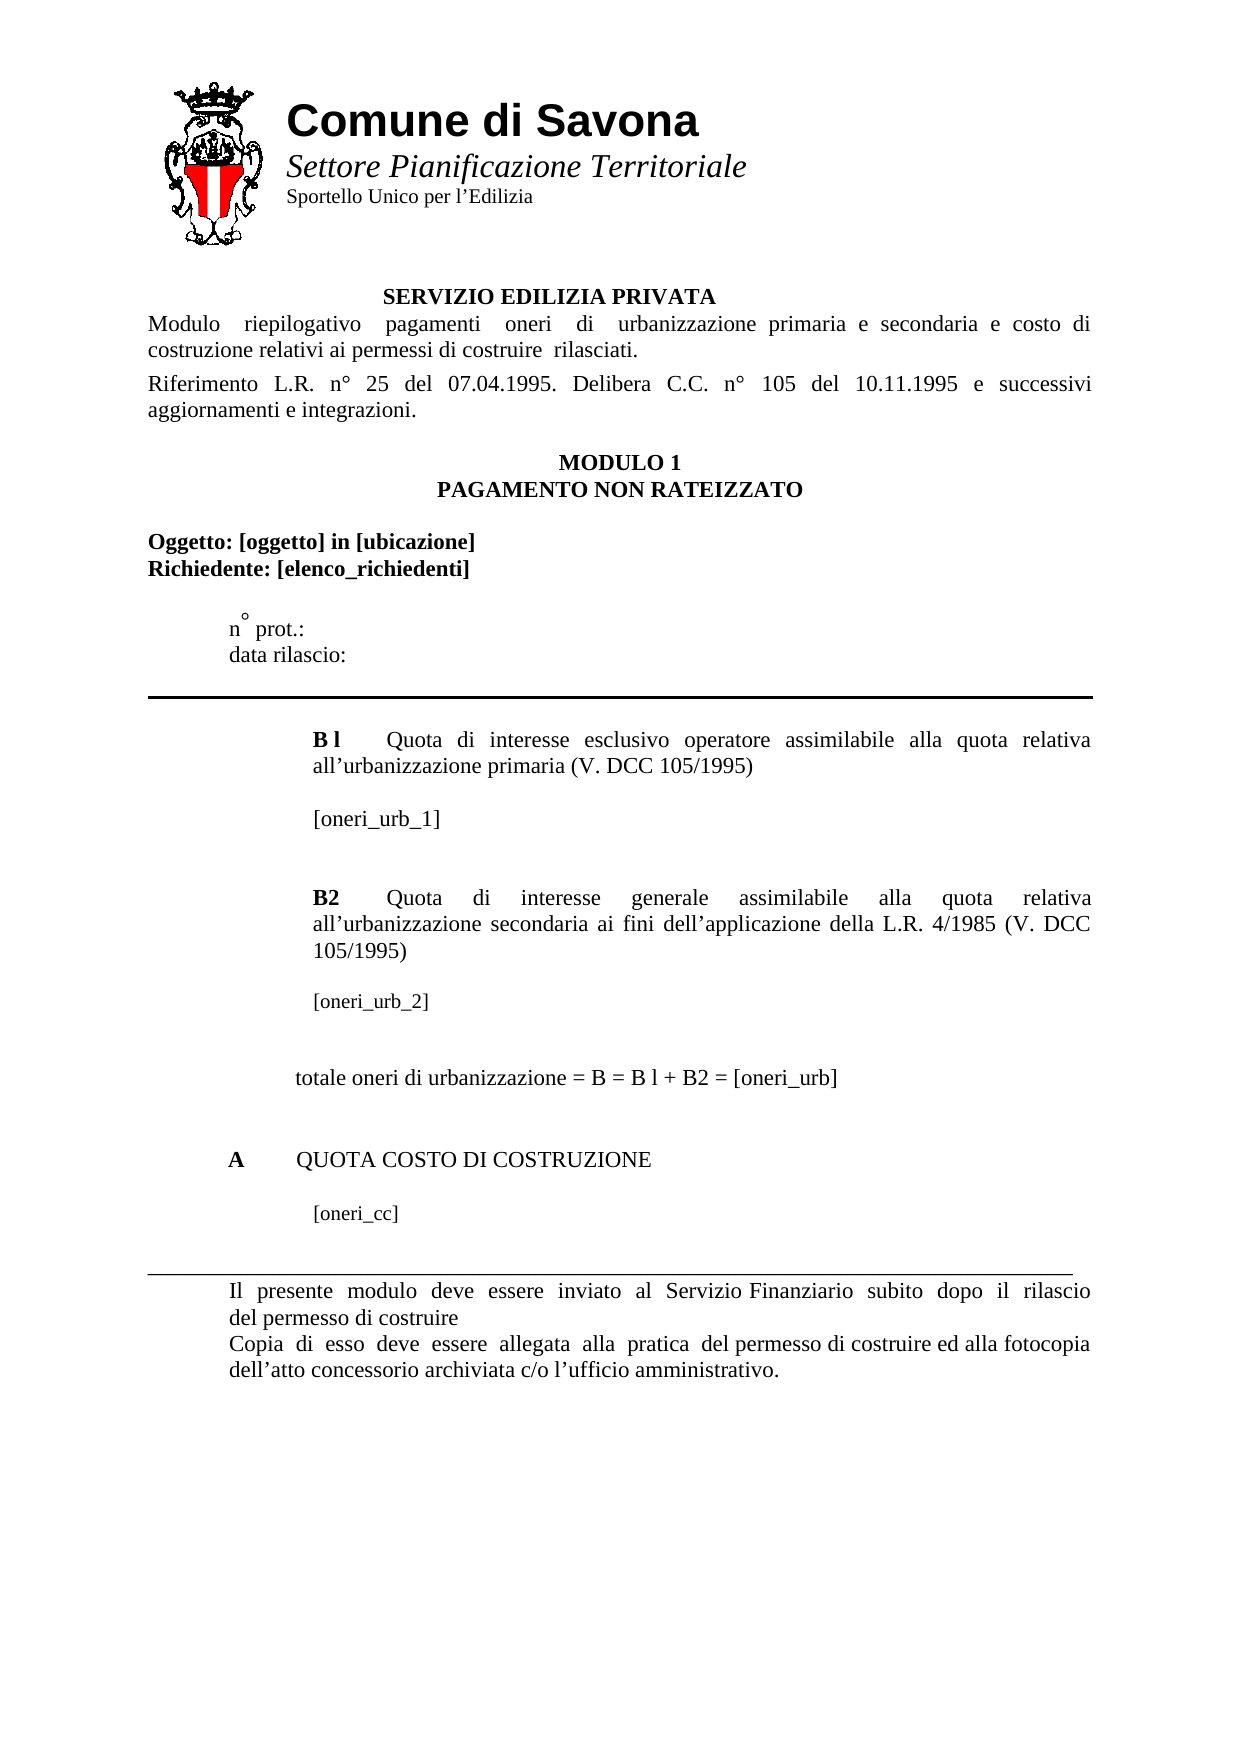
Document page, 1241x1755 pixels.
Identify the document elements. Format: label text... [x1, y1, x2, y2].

text B2 Quota di interesse generale assimilabile alla quota relativa all’urbanizzazione secondaria ai fini dell’applicazione della L.R. 4/1985 (V. DCC 105/1995) [313, 884, 1093, 963]
text PAGAMENTO NON RATEIZZATO [148, 476, 1093, 502]
text [oneri_urb_2] [148, 989, 1093, 1013]
text data rilascio: [229, 642, 1093, 668]
text A QUOTA COSTO DI COSTRUZIONE [148, 1143, 1093, 1174]
text Oggetto: [oggetto] in [ubicazione] [148, 528, 1093, 555]
text Copia di esso deve essere allegata alla pratica del permesso di costruire ed alla fotocopia dell’atto concessorio archiviata c/o l’ufficio amministrativo. [229, 1330, 1093, 1383]
text [oneri_cc] [313, 1201, 1093, 1224]
text n° prot.: [229, 607, 1093, 642]
text Modulo riepilogativo pagamenti oneri di urbanizzazione primaria e secondaria e costo di costruzione relativi ai permessi di costruire rilasciati. [148, 310, 1093, 362]
text Richiedente: [elenco_richiedenti] [148, 555, 1093, 581]
text Riferimento L.R. n° 25 del 07.04.1995. Delibera C.C. n° 105 del 10.11.1995 e successivi aggiornamenti e integrazioni. [148, 362, 1093, 423]
text [oneri_urb_1] [313, 805, 1093, 831]
text __________________________________________________________________________ [148, 1249, 1093, 1277]
text MODULO 1 [148, 449, 1093, 476]
text B l Quota di interesse esclusivo operatore assimilabile alla quota relativa all’urbanizzazione primaria (V. DCC 105/1995) [313, 726, 1093, 778]
text SERVIZIO EDILIZIA PRIVATA [148, 283, 1093, 310]
text totale oneri di urbanizzazione = B = B l + B2 = [oneri_urb] [295, 1064, 1093, 1090]
text Il presente modulo deve essere inviato al Servizio Finanziario subito dopo il rilascio del permesso di costruire [229, 1277, 1093, 1330]
